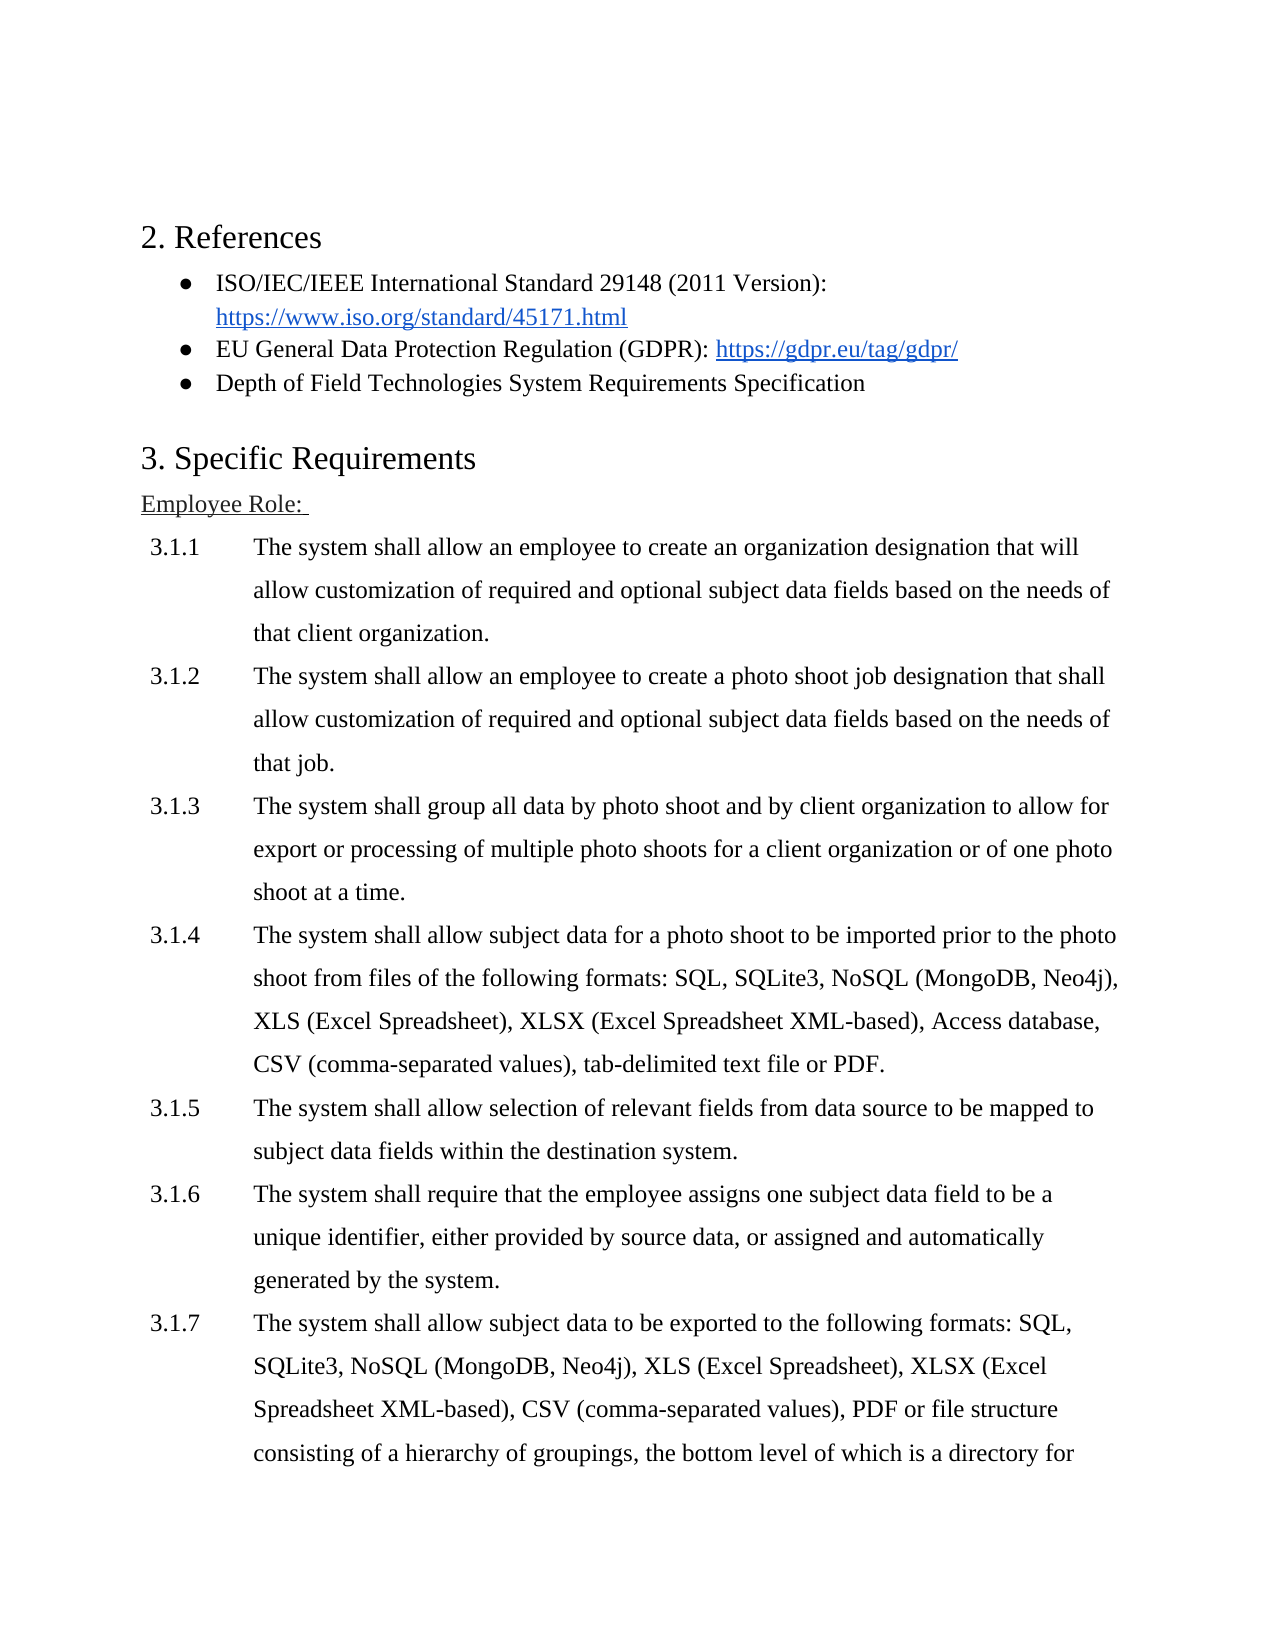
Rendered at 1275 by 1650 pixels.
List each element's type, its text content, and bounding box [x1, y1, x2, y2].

text 3.1.6 The system shall require that the employee assigns one subject data field to be a unique identifier, either provided by source data, or assigned and automatically generated by the system. [150, 1179, 1125, 1294]
subtitle 3. Specific Requirements [141, 438, 1125, 476]
text 3.1.2 The system shall allow an employee to create a photo shoot job designation that shall allow customization of required and optional subject data fields based on the needs of that job. [150, 661, 1125, 776]
text 3.1.7 The system shall allow subject data to be exported to the following formats: SQL, SQLite3, NoSQL (MongoDB, Neo4j), XLS (Excel Spreadsheet), XLSX (Excel Spreadsheet XML-based), CSV (comma-separated values), PDF or file structure consisting of a hierarchy of groupings, the bottom level of which is a directory for [150, 1308, 1125, 1466]
text 3.1.5 The system shall allow selection of relevant fields from data source to be mapped to subject data fields within the destination system. [150, 1093, 1125, 1164]
list ISO/IEC/IEEE International Standard 29148 (2011 Version): https://www.iso.org/standard/45171.html [178, 268, 1125, 330]
text Employee Role: [141, 489, 1125, 518]
list EU General Data Protection Regulation (GDPR): https://gdpr.eu/tag/gdpr/ [178, 334, 1125, 363]
text 3.1.1 The system shall allow an employee to create an organization designation that will allow customization of required and optional subject data fields based on the needs of that client organization. [150, 532, 1125, 647]
text 3.1.4 The system shall allow subject data for a photo shoot to be imported prior to the photo shoot from files of the following formats: SQL, SQLite3, NoSQL (MongoDB, Neo4j), XLS (Excel Spreadsheet), XLSX (Excel Spreadsheet XML-based), Access database, CSV (comma-separated values), tab-delimited text file or PDF. [150, 920, 1125, 1078]
subtitle 2. References [141, 218, 1125, 256]
list Depth of Field Technologies System Requirements Specification [178, 368, 1125, 396]
text 3.1.3 The system shall group all data by photo shoot and by client organization to allow for export or processing of multiple photo shoots for a client organization or of one photo shoot at a time. [150, 791, 1125, 906]
